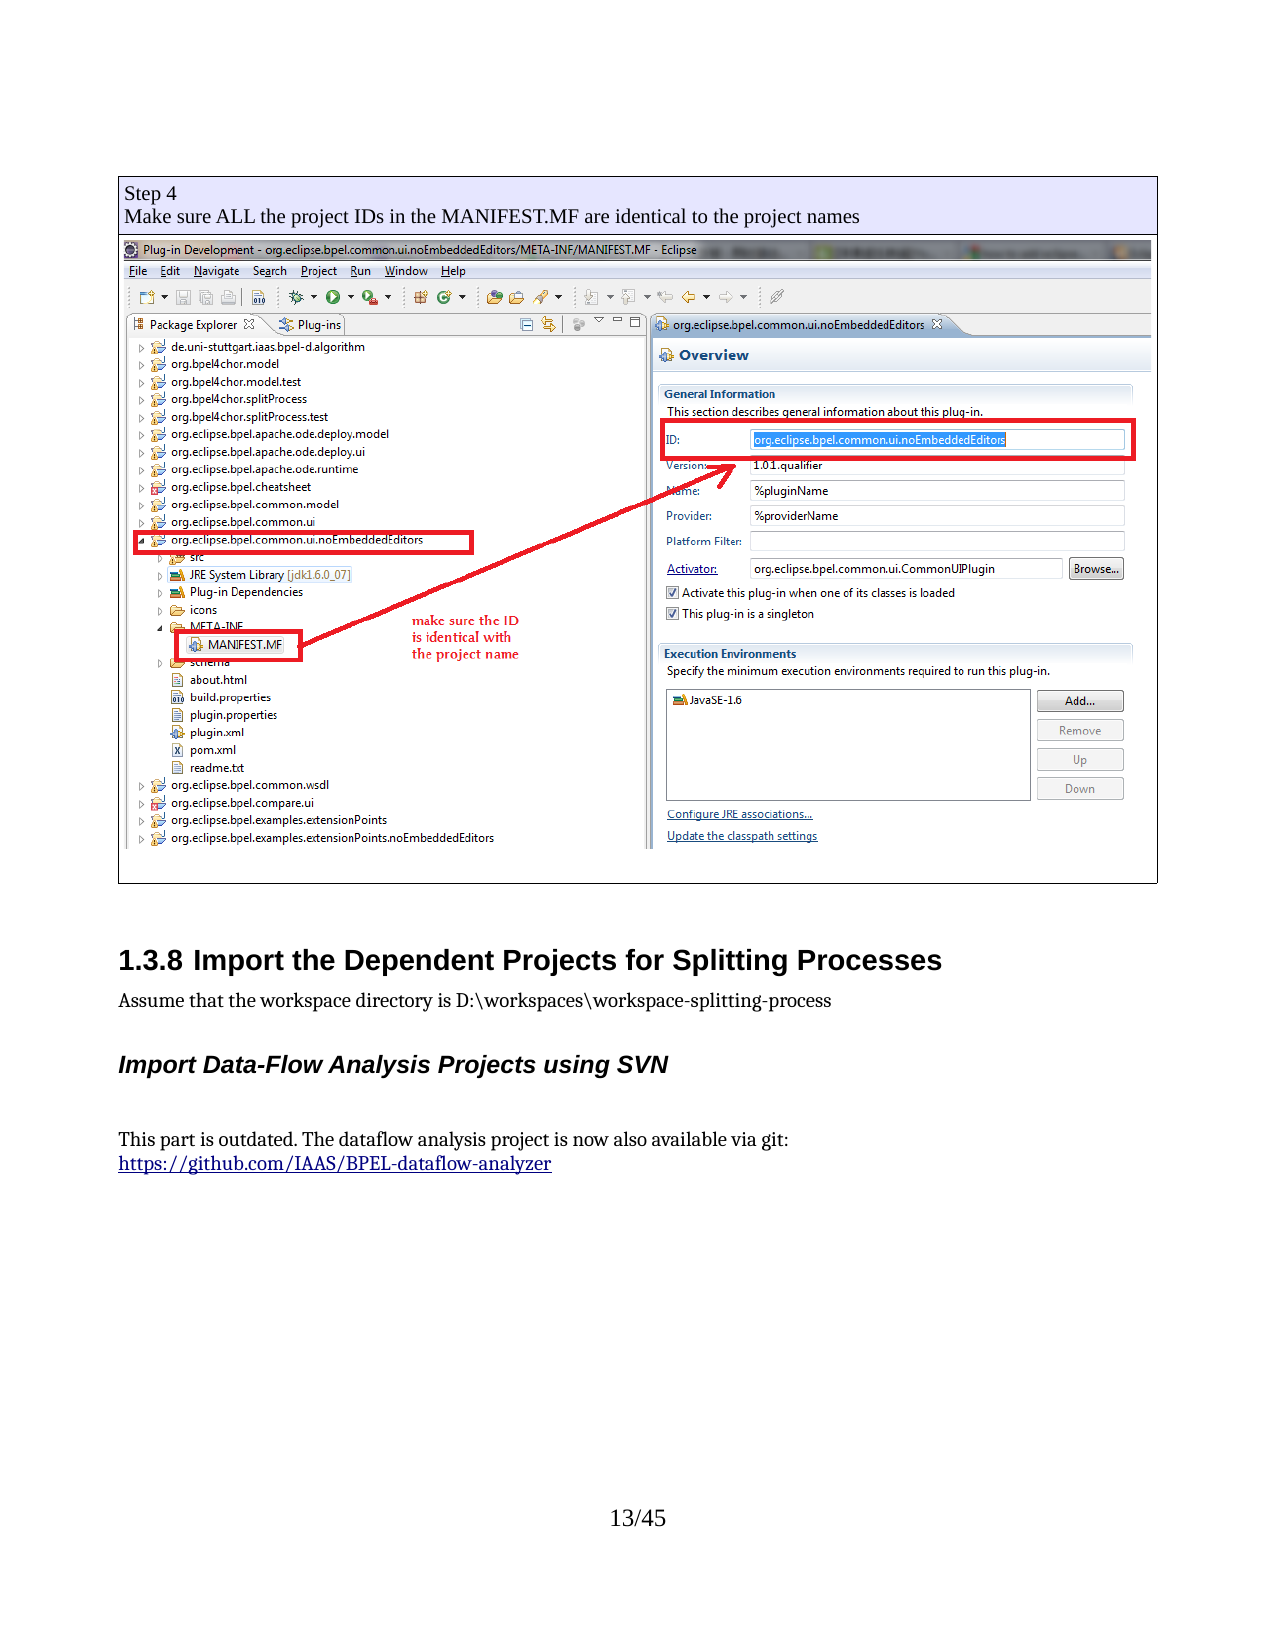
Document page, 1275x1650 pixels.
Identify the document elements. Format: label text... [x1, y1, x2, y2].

subtitle Import the Dependent Projects for Splitting Processes [118, 944, 1157, 977]
text Assume that the workspace directory is D:\workspaces\workspace-splitting-process [118, 989, 1157, 1013]
text This part is outdated. The dataflow analysis project is now also available via git: https://github.com/IAAS/BPEL-dataflow-analyzer [118, 1127, 1157, 1175]
subtitle Import Data-Flow Analysis Projects using SVN [118, 1051, 1157, 1078]
table_header Step 4 Make sure ALL the project IDs in the MANIFEST.MF are identical to the project names [119, 177, 1157, 234]
picture [123, 240, 1152, 849]
table_cell [119, 235, 1157, 882]
